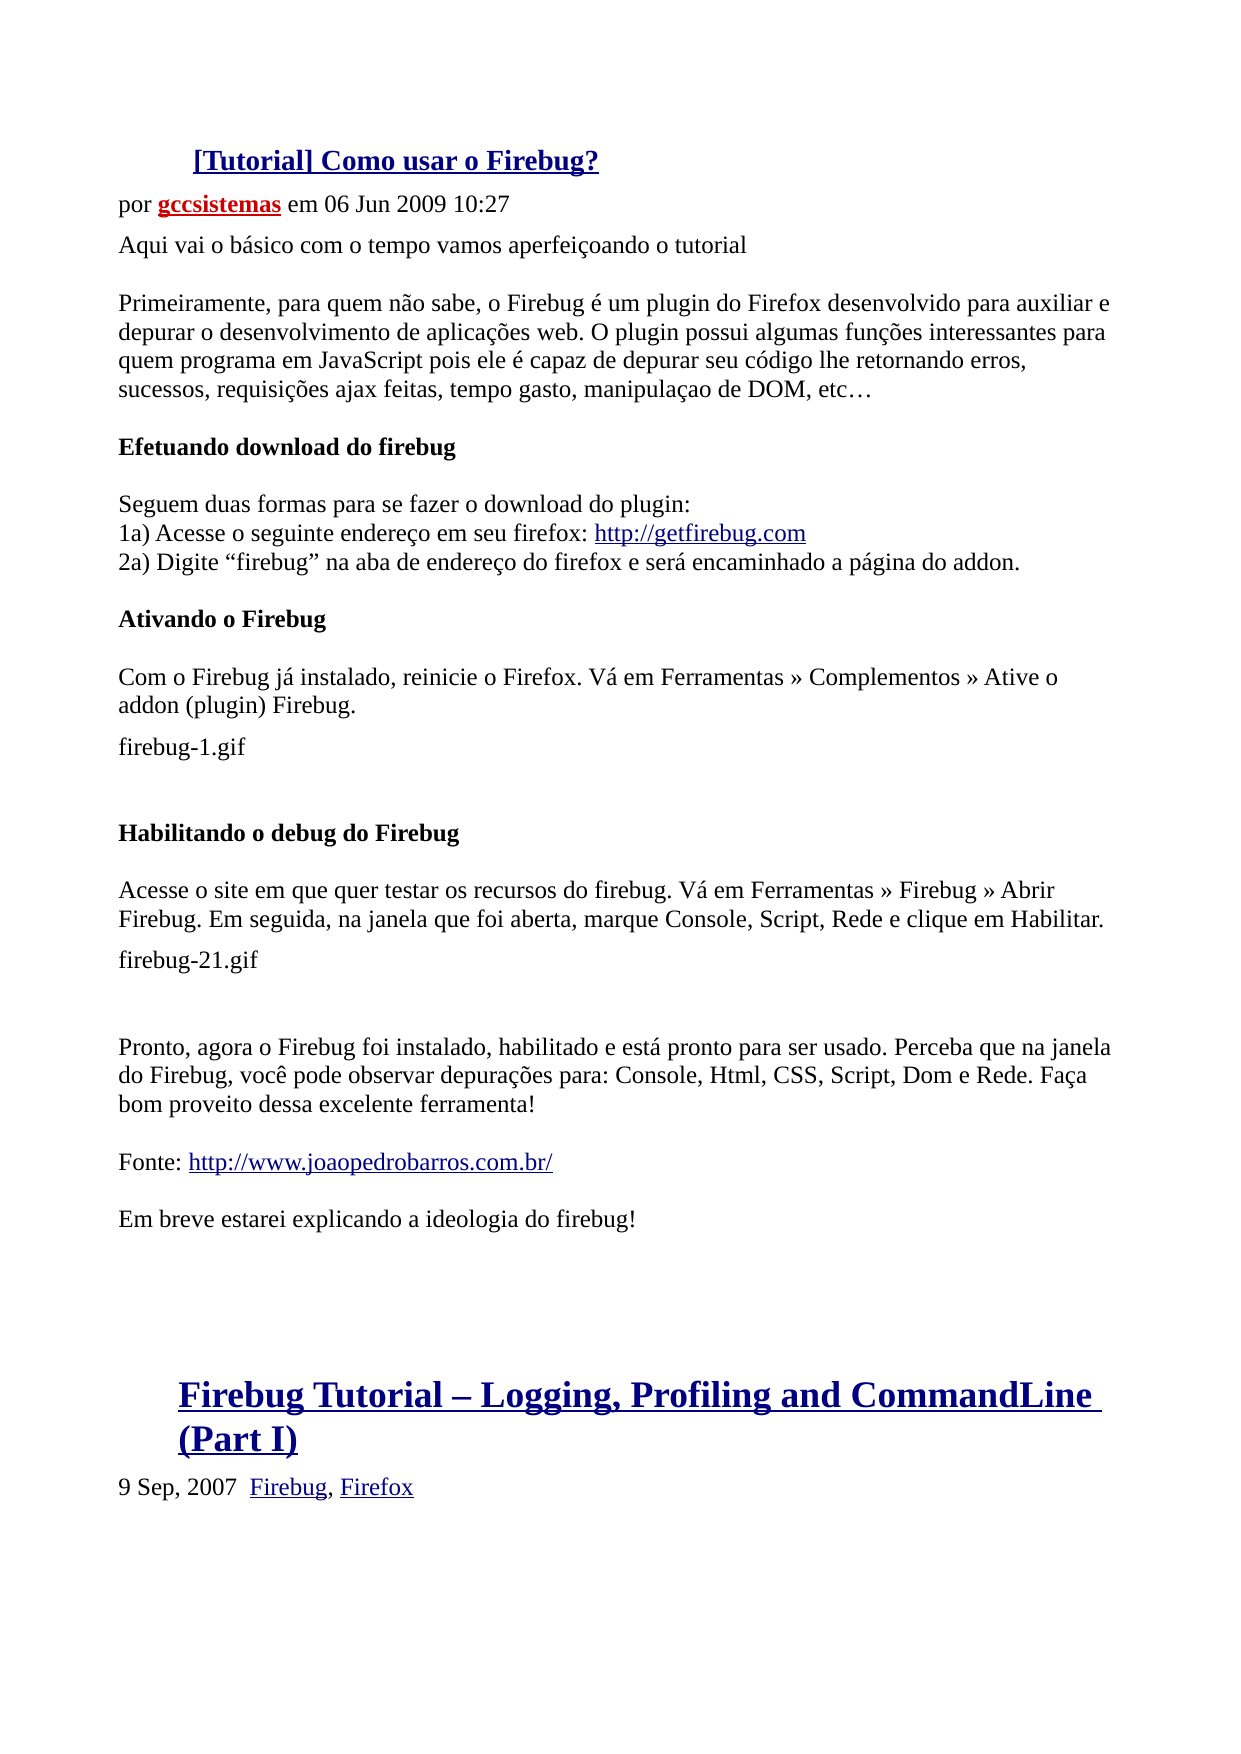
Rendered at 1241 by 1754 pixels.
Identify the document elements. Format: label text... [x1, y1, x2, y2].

text por gccsistemas em 06 Jun 2009 10:27 [118, 189, 1122, 218]
text firebug-1.gif [118, 732, 1122, 760]
subtitle Firebug Tutorial – Logging, Profiling and CommandLine (Part I) [118, 1373, 1122, 1459]
text firebug-21.gif [118, 945, 1122, 974]
text 9 Sep, 2007 Firebug, Firefox [118, 1472, 1122, 1500]
text Habilitando o debug do Firebug Acesse o site em que quer testar os recursos do firebug. Vá em Ferramentas » Firebug » Abrir Firebug. Em seguida, na janela que foi aberta, marque Console, Script, Rede e clique em Habilitar. [118, 760, 1122, 933]
subtitle [Tutorial] Como usar o Firebug? [118, 143, 1122, 177]
text Pronto, agora o Firebug foi instalado, habilitado e está pronto para ser usado. Perceba que na janela do Firebug, você pode observar depurações para: Console, Html, CSS, Script, Dom e Rede. Faça bom proveito dessa excelente ferramenta! Fonte: http://www.joaopedrobarros.com.br/ Em breve estarei explicando a ideologia do firebug! [118, 974, 1122, 1233]
text Aqui vai o básico com o tempo vamos aperfeiçoando o tutorial Primeiramente, para quem não sabe, o Firebug é um plugin do Firefox desenvolvido para auxiliar e depurar o desenvolvimento de aplicações web. O plugin possui algumas funções interessantes para quem programa em JavaScript pois ele é capaz de depurar seu código lhe retornando erros, sucessos, requisições ajax feitas, tempo gasto, manipulaçao de DOM, etc… Efetuando download do firebug Seguem duas formas para se fazer o download do plugin: 1a) Acesse o seguinte endereço em seu firefox: http://getfirebug.com 2a) Digite “firebug” na aba de endereço do firefox e será encaminhado a página do addon. Ativando o Firebug Com o Firebug já instalado, reinicie o Firefox. Vá em Ferramentas » Complementos » Ative o addon (plugin) Firebug. [118, 230, 1122, 719]
